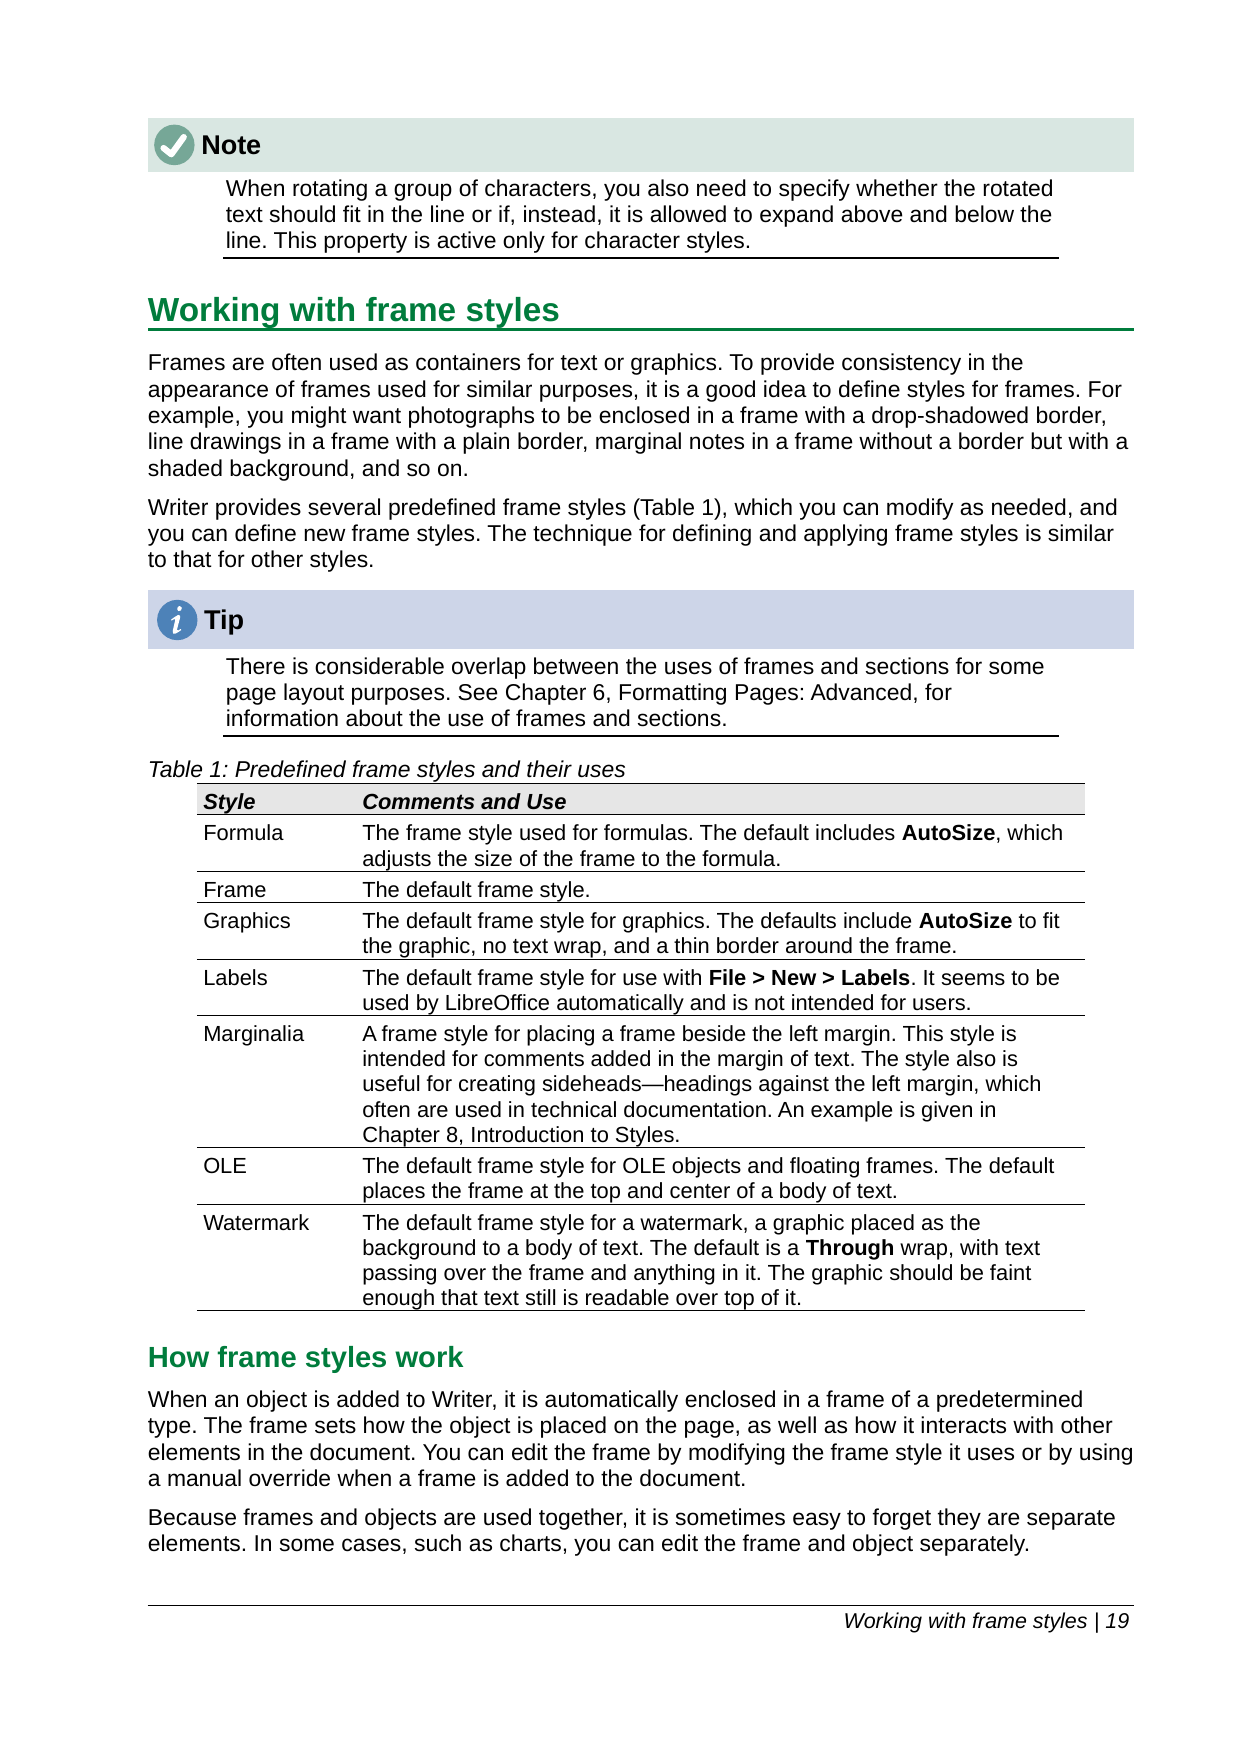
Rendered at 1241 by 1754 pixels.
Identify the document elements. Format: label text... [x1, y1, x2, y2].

subtitle Tip [148, 590, 1134, 649]
text There is considerable overlap between the uses of frames and sections for some page layout purposes. See Chapter 6, Formatting Pages: Advanced, for information about the use of frames and sections. [223, 649, 1059, 735]
table_cell Labels [197, 960, 356, 1015]
subtitle Note [148, 118, 1134, 172]
list Table 1: Predefined frame styles and their uses [148, 756, 1134, 782]
table_cell The frame style used for formulas. The default includes AutoSize, which adjusts the size of the frame to the formula. [356, 815, 1085, 871]
table_cell The default frame style for graphics. The defaults include AutoSize to fit the graphic, no text wrap, and a thin border around the frame. [356, 903, 1085, 958]
table_cell OLE [197, 1148, 356, 1203]
table_cell Marginalia [197, 1016, 356, 1147]
table_cell A frame style for placing a frame beside the left margin. This style is intended for comments added in the margin of text. The style also is useful for creating sideheads—headings against the left margin, which often are used in technical documentation. An example is given in Chapter 8, Introduction to Styles. [356, 1016, 1085, 1147]
table_cell Watermark [197, 1205, 356, 1310]
table_cell Graphics [197, 903, 356, 958]
text Writer provides several predefined frame styles (Table 1), which you can modify as needed, and you can define new frame styles. The technique for defining and applying frame styles is similar to that for other styles. [148, 493, 1134, 573]
table_cell The default frame style for OLE objects and floating frames. The default places the frame at the top and center of a body of text. [356, 1148, 1085, 1203]
text Because frames and objects are used together, it is sometimes easy to forget they are separate elements. In some cases, such as charts, you can edit the frame and object separately. [148, 1504, 1134, 1557]
text When an object is added to Writer, it is automatically enclosed in a frame of a predetermined type. The frame sets how the object is placed on the page, as well as how it interacts with other elements in the document. You can edit the frame by modifying the frame style it uses or by using a manual override when a frame is added to the document. [148, 1386, 1134, 1491]
table_cell Frame [197, 872, 356, 902]
table_header Comments and Use [356, 784, 1085, 814]
table_cell The default frame style. [356, 872, 1085, 902]
text Frames are often used as containers for text or graphics. To provide consistency in the appearance of frames used for similar purposes, it is a good idea to define styles for frames. For example, you might want photographs to be enclosed in a frame with a drop-shadowed border, line drawings in a frame with a plain border, marginal notes in a frame without a border but with a shaded background, and so on. [148, 349, 1134, 481]
table_header Style [197, 784, 356, 814]
text When rotating a group of characters, you also need to specify whether the rotated text should fit in the line or if, instead, it is allowed to expand above and below the line. This property is active only for character styles. [223, 172, 1059, 257]
subtitle How frame styles work [148, 1340, 1134, 1373]
table_cell The default frame style for a watermark, a graphic placed as the background to a body of text. The default is a Through wrap, with text passing over the frame and anything in it. The graphic should be faint enough that text still is readable over top of it. [356, 1205, 1085, 1310]
table_cell The default frame style for use with File > New > Labels. It seems to be used by LibreOffice automatically and is not intended for users. [356, 960, 1085, 1015]
table_cell Formula [197, 815, 356, 871]
subtitle Working with frame styles [148, 290, 1134, 328]
